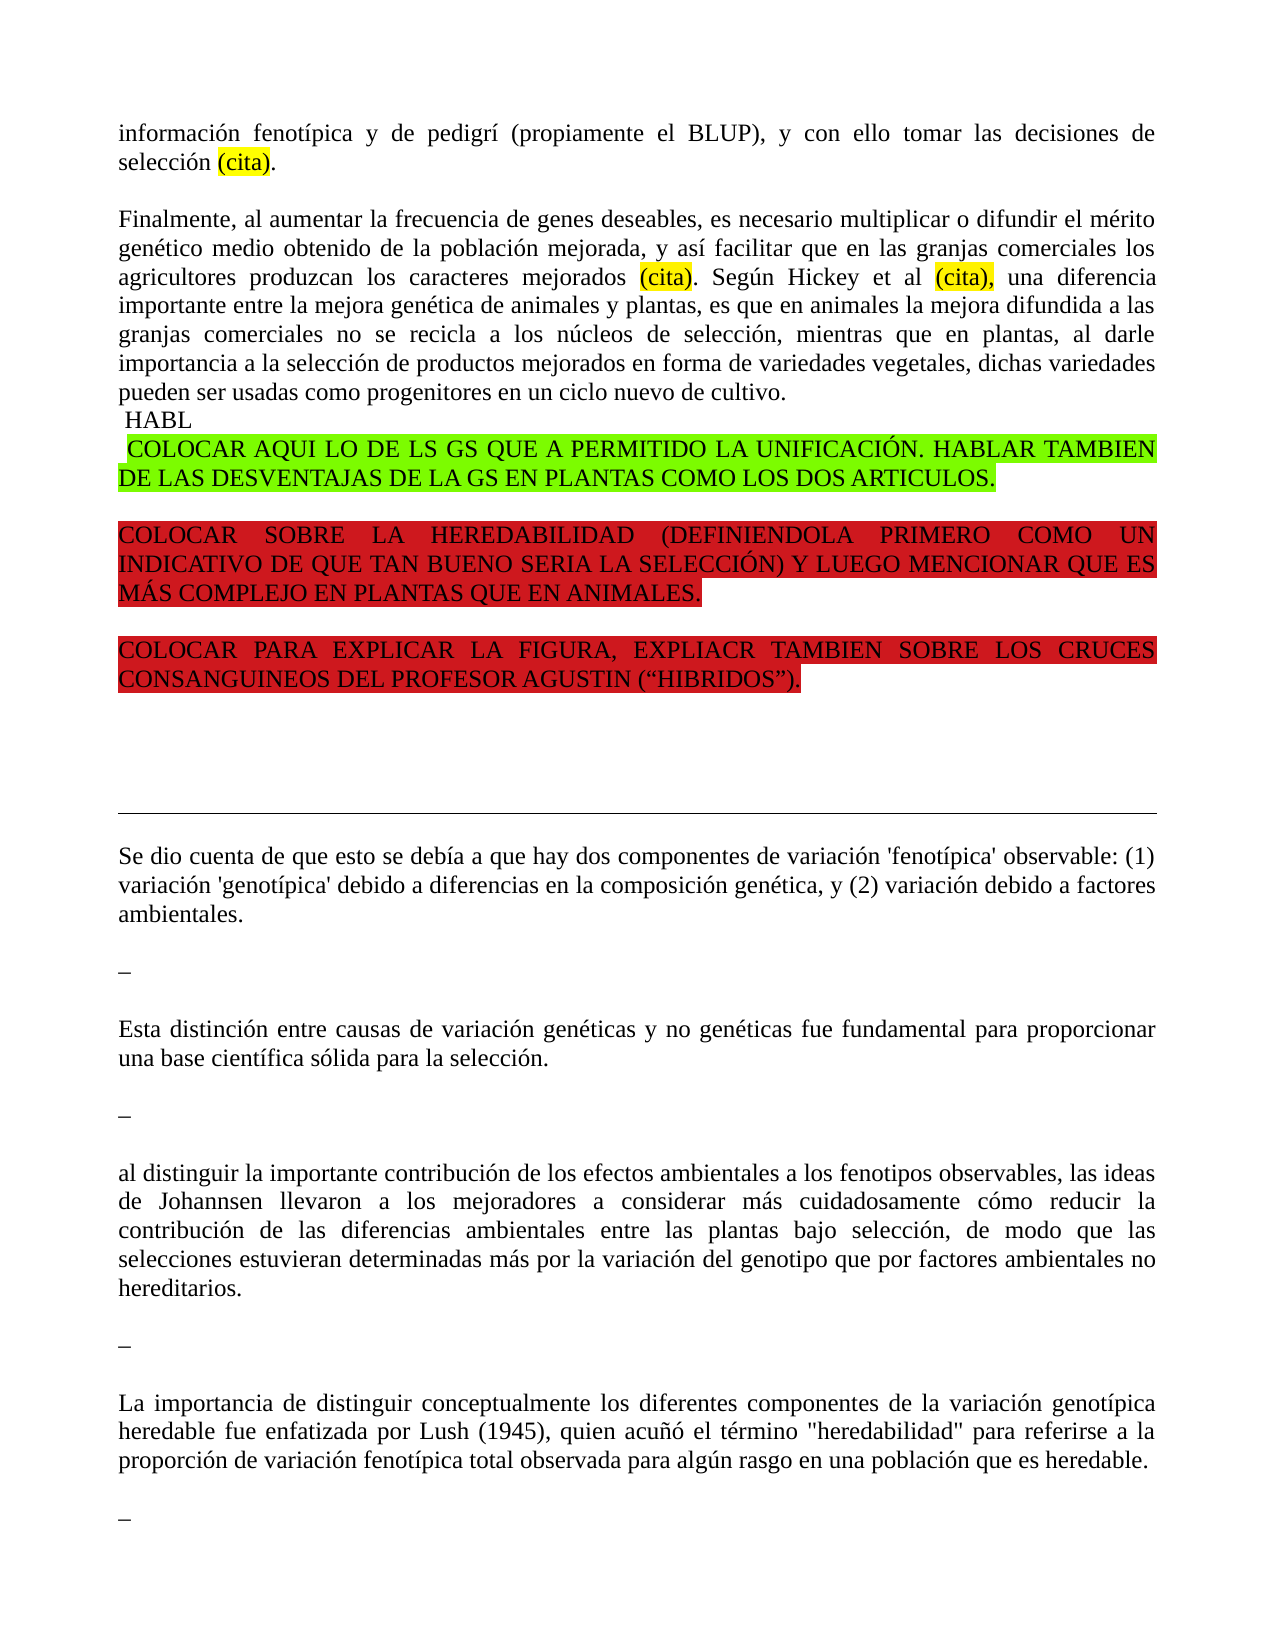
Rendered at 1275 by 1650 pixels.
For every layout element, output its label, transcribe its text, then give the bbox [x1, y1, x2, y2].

text – [118, 1330, 1157, 1359]
text información fenotípica y de pedigrí (propiamente el BLUP), y con ello tomar las decisiones de selección (cita). [118, 118, 1157, 176]
text COLOCAR AQUI LO DE LS GS QUE A PERMITIDO LA UNIFICACIÓN. HABLAR TAMBIEN DE LAS DESVENTAJAS DE LA GS EN PLANTAS COMO LOS DOS ARTICULOS. [118, 434, 1157, 492]
text – [118, 1100, 1157, 1129]
text La importancia de distinguir conceptualmente los diferentes componentes de la variación genotípica heredable fue enfatizada por Lush (1945), quien acuñó el término "heredabilidad" para referirse a la proporción de variación fenotípica total observada para algún rasgo en una población que es heredable. [118, 1388, 1157, 1474]
text COLOCAR SOBRE LA HEREDABILIDAD (DEFINIENDOLA PRIMERO COMO UN INDICATIVO DE QUE TAN BUENO SERIA LA SELECCIÓN) Y LUEGO MENCIONAR QUE ES MÁS COMPLEJO EN PLANTAS QUE EN ANIMALES. [118, 521, 1157, 607]
text – [118, 1503, 1157, 1531]
text Finalmente, al aumentar la frecuencia de genes deseables, es necesario multiplicar o difundir el mérito genético medio obtenido de la población mejorada, y así facilitar que en las granjas comerciales los agricultores produzcan los caracteres mejorados (cita). Según Hickey et al (cita), una diferencia importante entre la mejora genética de animales y plantas, es que en animales la mejora difundida a las granjas comerciales no se recicla a los núcleos de selección, mientras que en plantas, al darle importancia a la selección de productos mejorados en forma de variedades vegetales, dichas variedades pueden ser usadas como progenitores en un ciclo nuevo de cultivo. [118, 204, 1157, 406]
text HABL [118, 406, 1157, 434]
text Se dio cuenta de que esto se debía a que hay dos componentes de variación 'fenotípica' observable: (1) variación 'genotípica' debido a diferencias en la composición genética, y (2) variación debido a factores ambientales. [118, 841, 1157, 928]
text al distinguir la importante contribución de los efectos ambientales a los fenotipos observables, las ideas de Johannsen llevaron a los mejoradores a considerar más cuidadosamente cómo reducir la contribución de las diferencias ambientales entre las plantas bajo selección, de modo que las selecciones estuvieran determinadas más por la variación del genotipo que por factores ambientales no hereditarios. [118, 1158, 1157, 1301]
text COLOCAR PARA EXPLICAR LA FIGURA, EXPLIACR TAMBIEN SOBRE LOS CRUCES CONSANGUINEOS DEL PROFESOR AGUSTIN (“HIBRIDOS”). [118, 636, 1157, 693]
text Esta distinción entre causas de variación genéticas y no genéticas fue fundamental para proporcionar una base científica sólida para la selección. [118, 1014, 1157, 1071]
text – [118, 956, 1157, 985]
